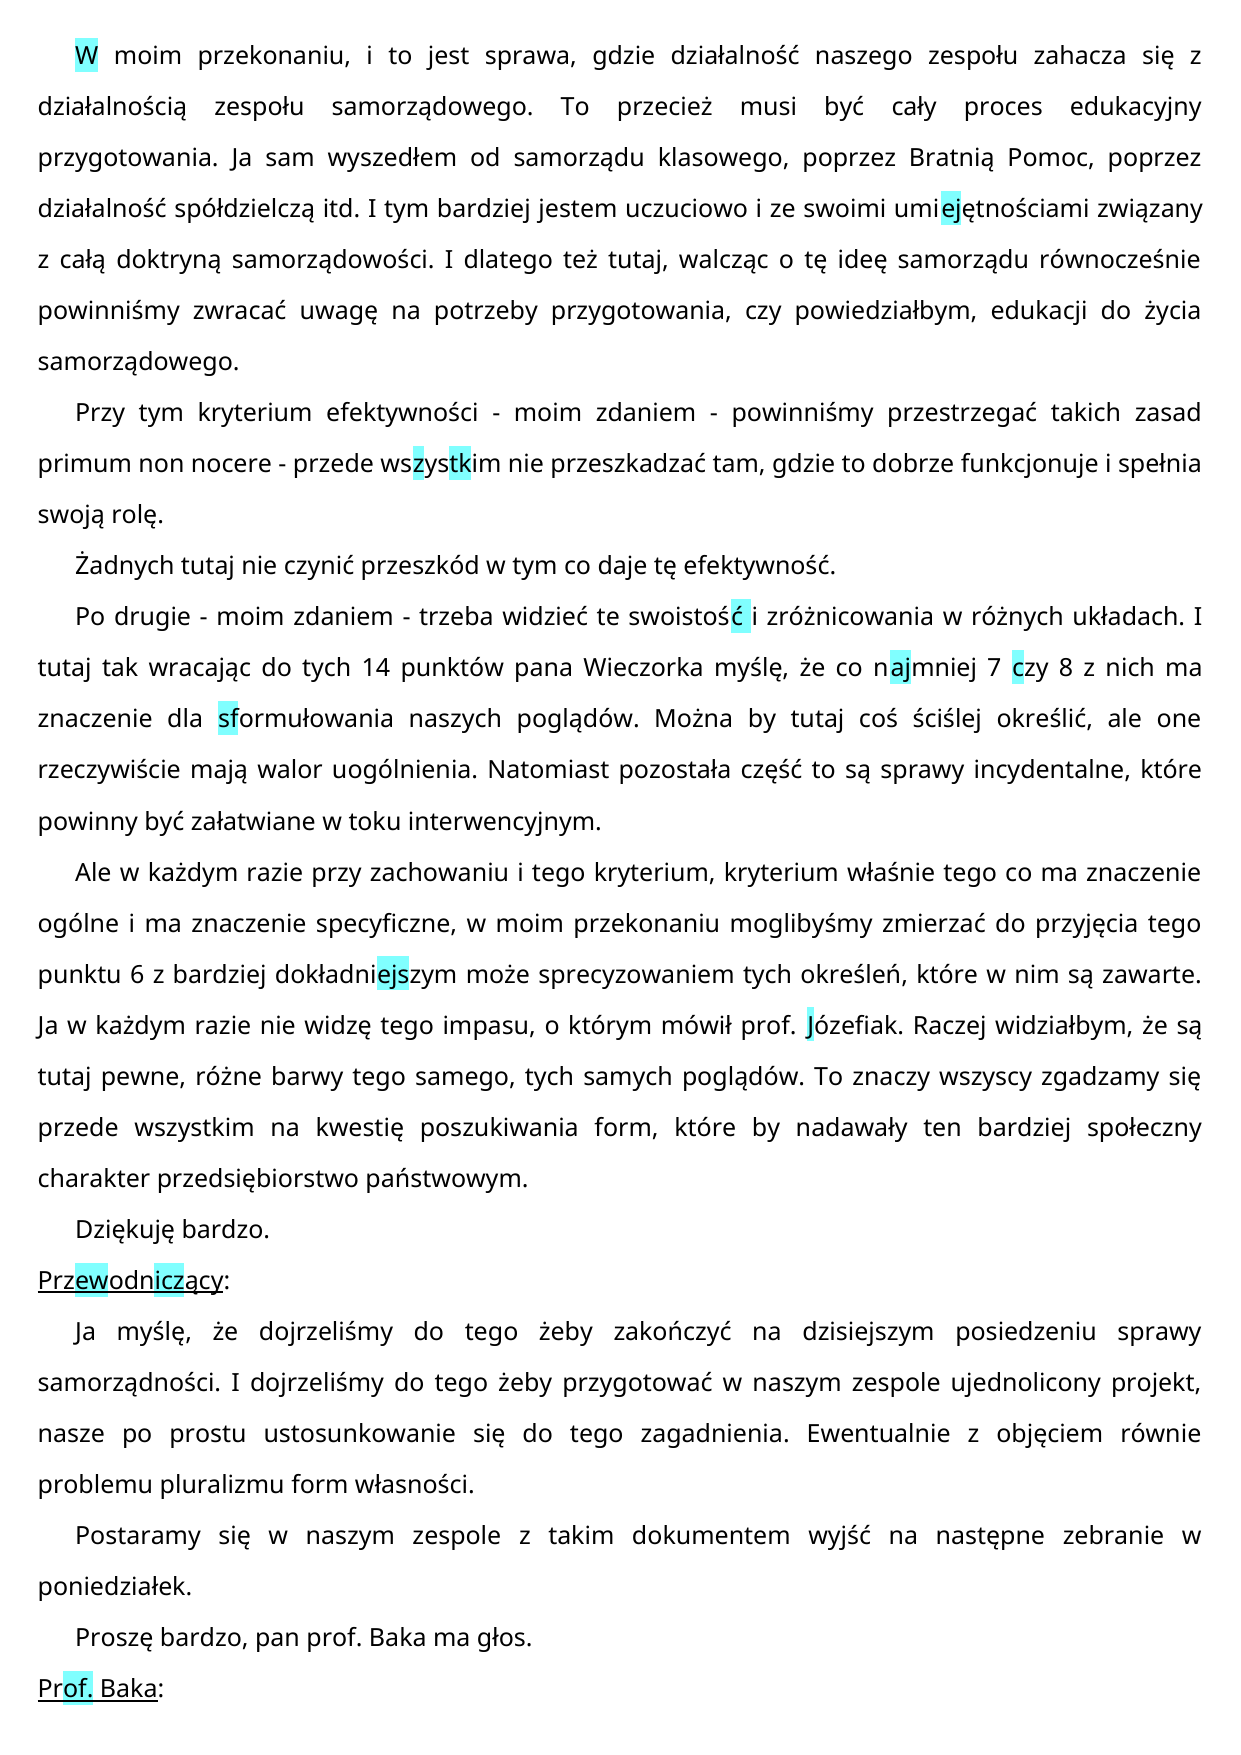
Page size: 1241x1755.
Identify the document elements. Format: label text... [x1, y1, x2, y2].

text Dziękuję bardzo. [37, 1211, 1203, 1246]
text Proszę bardzo, pan prof. Baka ma głos. [37, 1620, 1203, 1654]
text Ale w każdym razie przy zachowaniu i tego kryterium, kryterium właśnie tego co ma znaczenie ogólne i ma znaczenie specyficzne, w moim przekonaniu moglibyśmy zmierzać do przyjęcia tego punktu 6 z bardziej dokładniejszym może sprecyzowaniem tych określeń, które w nim są zawarte. Ja w każdym razie nie widzę tego impasu, o którym mówił prof. Józefiak. Raczej widziałbym, że są tutaj pewne, różne barwy tego samego, tych samych poglądów. To znaczy wszyscy zgadzamy się przede wszystkim na kwestię poszukiwania form, które by nadawały ten bardziej społeczny charakter przedsiębiorstwo państwowym. [37, 854, 1203, 1194]
text Przy tym kryterium efektywności - moim zdaniem - powinniśmy przestrzegać takich zasad primum non nocere - przede wszystkim nie przeszkadzać tam, gdzie to dobrze funkcjonuje i spełnia swoją rolę. [37, 395, 1203, 531]
text Żadnych tutaj nie czynić przeszkód w tym co daje tę efektywność. [37, 548, 1203, 582]
text W moim przekonaniu, i to jest sprawa, gdzie działalność naszego zespołu zahacza się z działalnością zespołu samorządowego. To przecież musi być cały proces edukacyjny przygotowania. Ja sam wyszedłem od samorządu klasowego, poprzez Bratnią Pomoc, poprzez działalność spółdzielczą itd. I tym bardziej jestem uczuciowo i ze swoimi umiejętnościami związany z całą doktryną samorządowości. I dlatego też tutaj, walcząc o tę ideę samorządu równocześnie powinniśmy zwracać uwagę na potrzeby przygotowania, czy powiedziałbym, edukacji do życia samorządowego. [37, 37, 1203, 378]
text Prof. Baka: [37, 1671, 1203, 1705]
text Po drugie - moim zdaniem - trzeba widzieć te swoistość i zróżnicowania w różnych układach. I tutaj tak wracając do tych 14 punktów pana Wieczorka myślę, że co najmniej 7 czy 8 z nich ma znaczenie dla sformułowania naszych poglądów. Można by tutaj coś ściślej określić, ale one rzeczywiście mają walor uogólnienia. Natomiast pozostała część to są sprawy incydentalne, które powinny być załatwiane w toku interwencyjnym. [37, 599, 1203, 837]
text Ja myślę, że dojrzeliśmy do tego żeby zakończyć na dzisiejszym posiedzeniu sprawy samorządności. I dojrzeliśmy do tego żeby przygotować w naszym zespole ujednolicony projekt, nasze po prostu ustosunkowanie się do tego zagadnienia. Ewentualnie z objęciem równie problemu pluralizmu form własności. [37, 1313, 1203, 1501]
text Postaramy się w naszym zespole z takim dokumentem wyjść na następne zebranie w poniedziałek. [37, 1518, 1203, 1603]
text Przewodniczący: [37, 1262, 1203, 1297]
